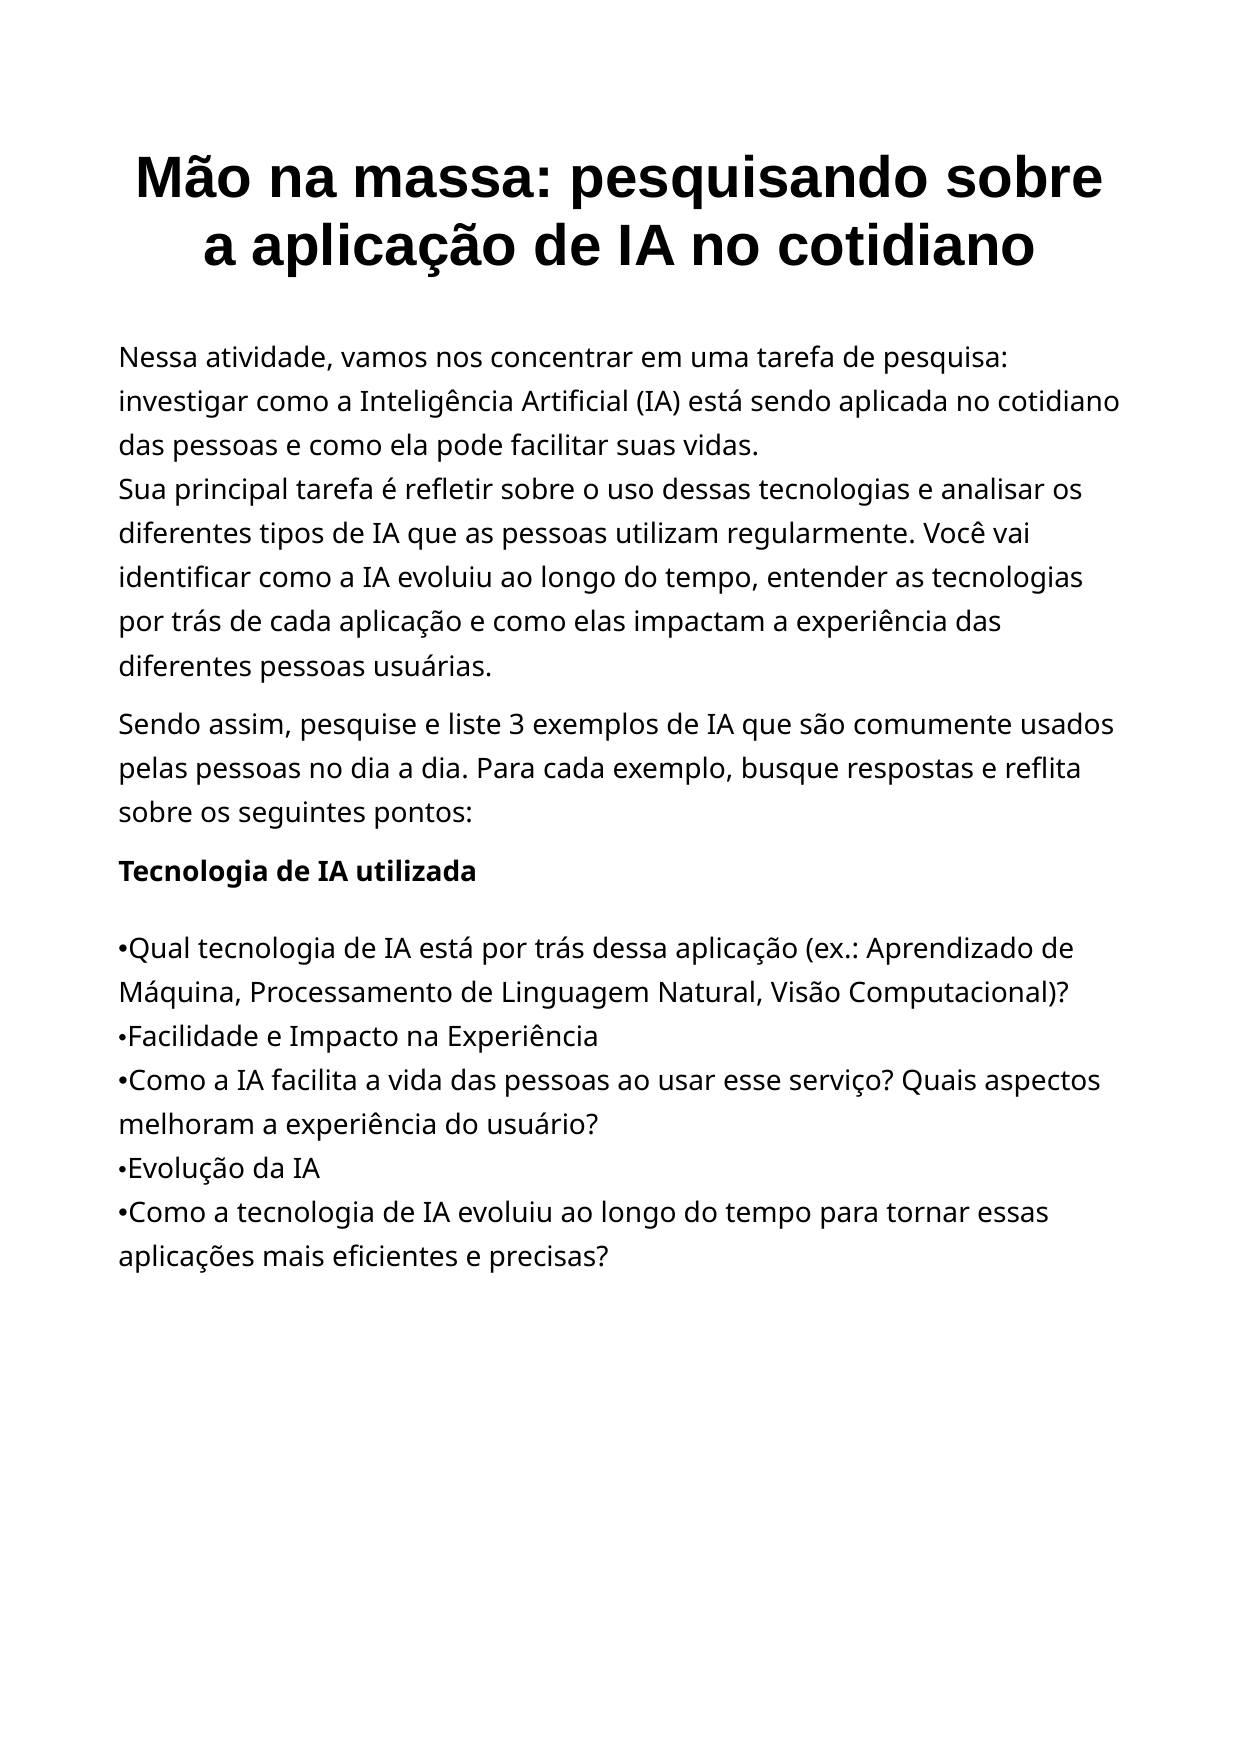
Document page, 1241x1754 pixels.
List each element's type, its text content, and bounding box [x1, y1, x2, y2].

list Como a tecnologia de IA evoluiu ao longo do tempo para tornar essas aplicações mais eficientes e precisas? [118, 1193, 1122, 1275]
text Nessa atividade, vamos nos concentrar em uma tarefa de pesquisa: investigar como a Inteligência Artificial (IA) está sendo aplicada no cotidiano das pessoas e como ela pode facilitar suas vidas. [118, 337, 1122, 464]
list Facilidade e Impacto na Experiência [118, 1016, 1122, 1055]
list Qual tecnologia de IA está por trás dessa aplicação (ex.: Aprendizado de Máquina, Processamento de Linguagem Natural, Visão Computacional)? [118, 928, 1122, 1011]
list Como a IA facilita a vida das pessoas ao usar esse serviço? Quais aspectos melhoram a experiência do usuário? [118, 1061, 1122, 1143]
title Mão na massa: pesquisando sobre a aplicação de IA no cotidiano [118, 143, 1122, 277]
list Evolução da IA [118, 1149, 1122, 1187]
list Tecnologia de IA utilizada [118, 851, 1122, 889]
text Sendo assim, pesquise e liste 3 exemplos de IA que são comumente usados pelas pessoas no dia a dia. Para cada exemplo, busque respostas e reflita sobre os seguintes pontos: [118, 704, 1122, 831]
text Sua principal tarefa é refletir sobre o uso dessas tecnologias e analisar os diferentes tipos de IA que as pessoas utilizam regularmente. Você vai identificar como a IA evoluiu ao longo do tempo, entender as tecnologias por trás de cada aplicação e como elas impactam a experiência das diferentes pessoas usuárias. [118, 469, 1122, 684]
